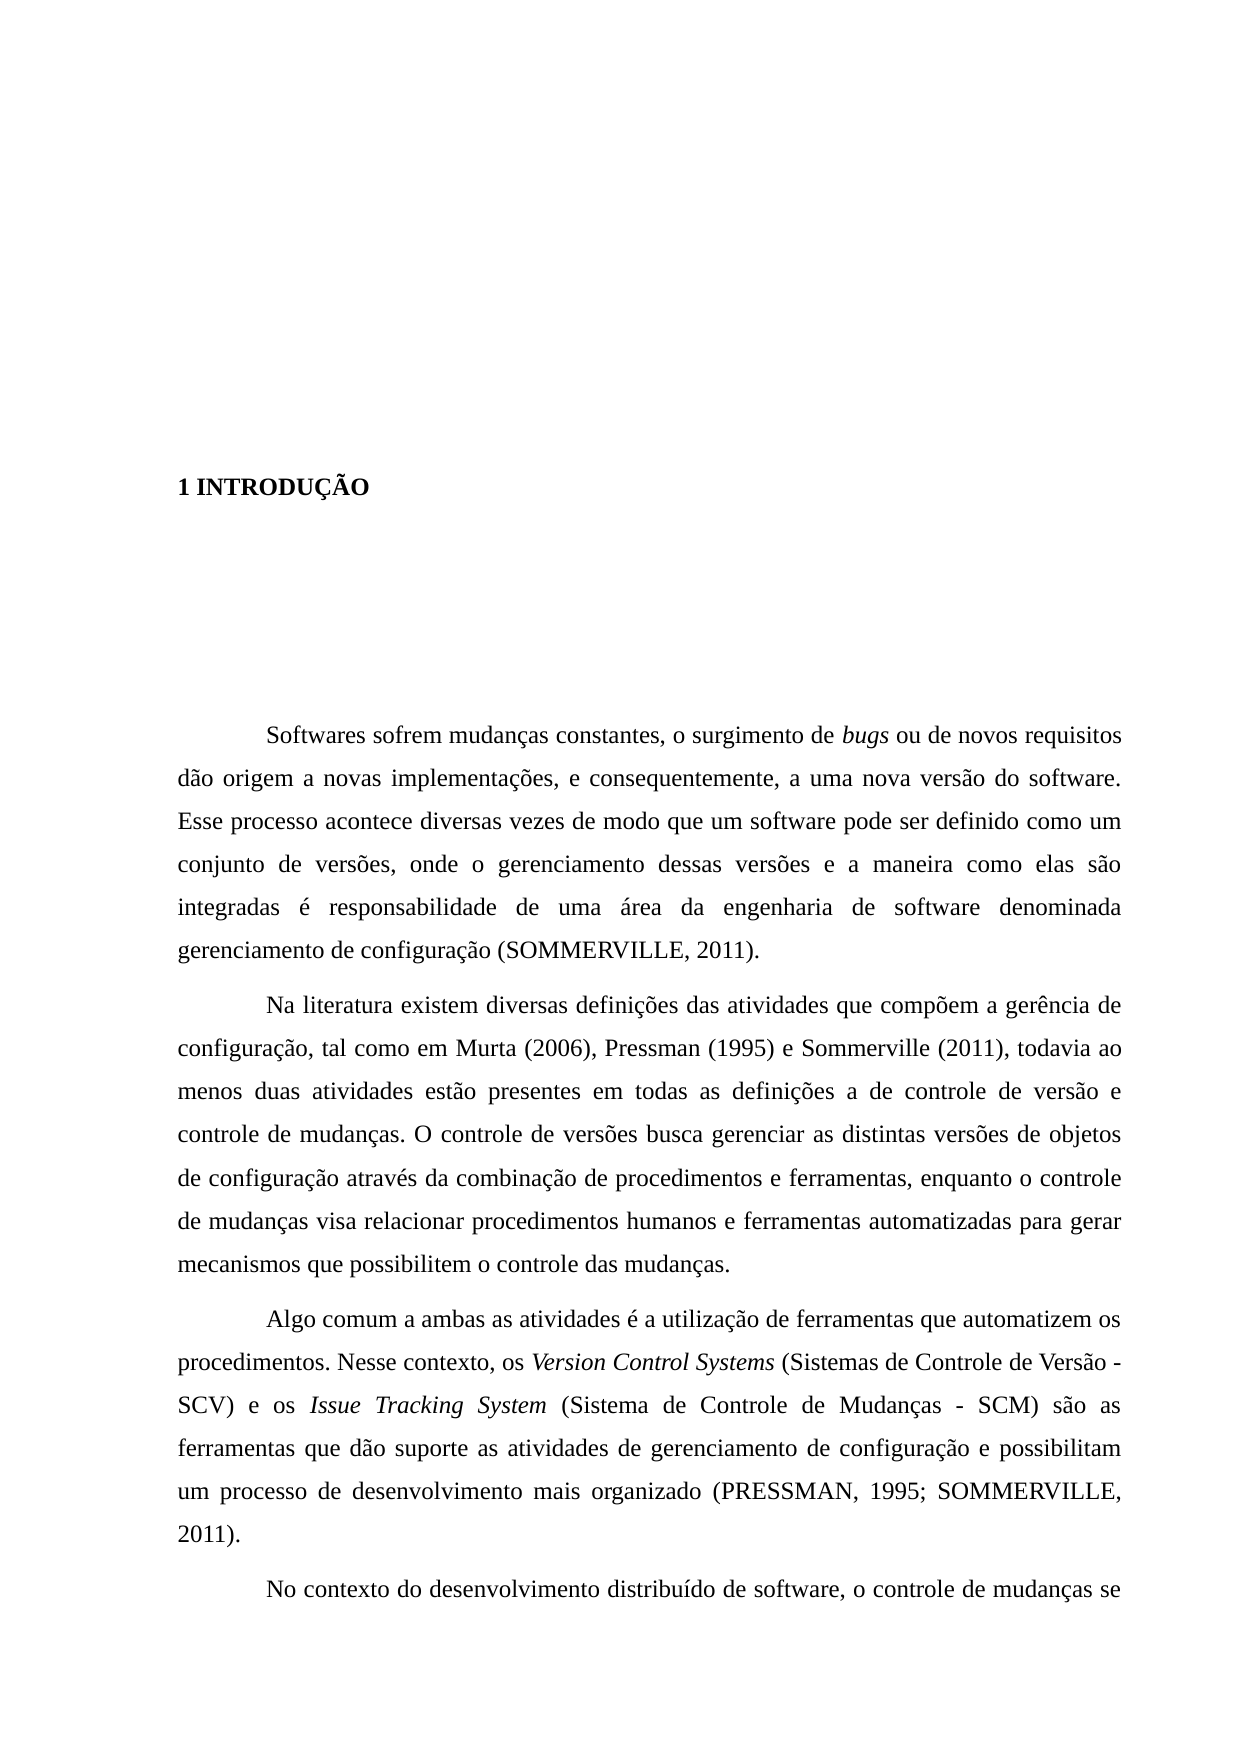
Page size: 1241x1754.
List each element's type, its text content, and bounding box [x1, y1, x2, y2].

text No contexto do desenvolvimento distribuído de software, o controle de mudanças se [177, 1574, 1122, 1603]
text Softwares sofrem mudanças constantes, o surgimento de bugs ou de novos requisitos dão origem a novas implementações, e consequentemente, a uma nova versão do software. Esse processo acontece diversas vezes de modo que um software pode ser definido como um conjunto de versões, onde o gerenciamento dessas versões e a maneira como elas são integradas é responsabilidade de uma área da engenharia de software denominada gerenciamento de configuração (SOMMERVILLE, 2011). [177, 720, 1122, 964]
text Na literatura existem diversas definições das atividades que compõem a gerência de configuração, tal como em Murta (2006), Pressman (1995) e Sommerville (2011), todavia ao menos duas atividades estão presentes em todas as definições a de controle de versão e controle de mudanças. O controle de versões busca gerenciar as distintas versões de objetos de configuração através da combinação de procedimentos e ferramentas, enquanto o controle de mudanças visa relacionar procedimentos humanos e ferramentas automatizadas para gerar mecanismos que possibilitem o controle das mudanças. [177, 990, 1122, 1278]
text 1 Introdução [177, 472, 1122, 501]
text Algo comum a ambas as atividades é a utilização de ferramentas que automatizem os procedimentos. Nesse contexto, os Version Control Systems (Sistemas de Controle de Versão - SCV) e os Issue Tracking System (Sistema de Controle de Mudanças - SCM) são as ferramentas que dão suporte as atividades de gerenciamento de configuração e possibilitam um processo de desenvolvimento mais organizado (PRESSMAN, 1995; SOMMERVILLE, 2011). [177, 1304, 1122, 1548]
